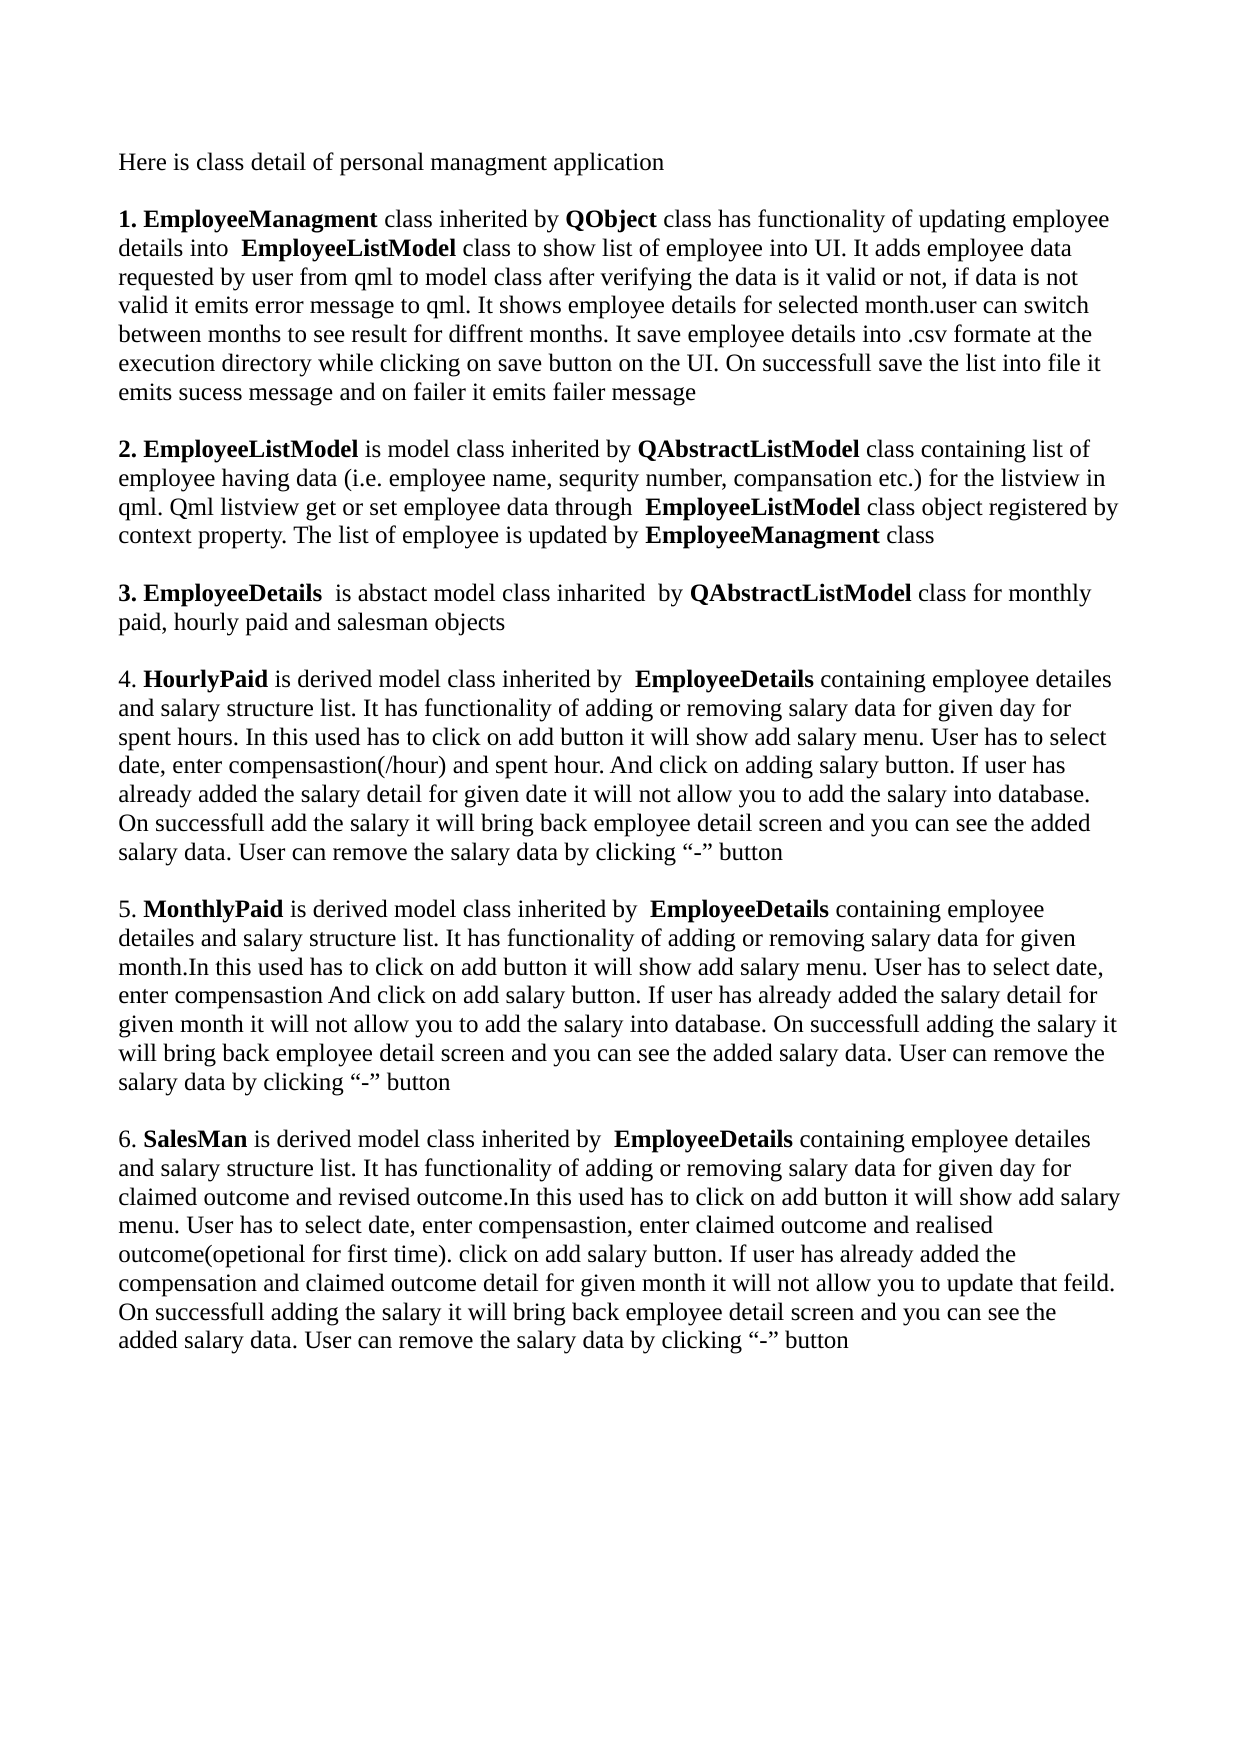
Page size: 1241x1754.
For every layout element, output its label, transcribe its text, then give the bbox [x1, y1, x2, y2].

text 1. EmployeeManagment class inherited by QObject class has functionality of updating employee details into EmployeeListModel class to show list of employee into UI. It adds employee data requested by user from qml to model class after verifying the data is it valid or not, if data is not valid it emits error message to qml. It shows employee details for selected month.user can switch between months to see result for diffrent months. It save employee details into .csv formate at the execution directory while clicking on save button on the UI. On successfull save the list into file it emits sucess message and on failer it emits failer message [118, 204, 1122, 406]
text 2. EmployeeListModel is model class inherited by QAbstractListModel class containing list of employee having data (i.e. employee name, sequrity number, compansation etc.) for the listview in qml. Qml listview get or set employee data through EmployeeListModel class object registered by context property. The list of employee is updated by EmployeeManagment class [118, 434, 1122, 549]
text 4. HourlyPaid is derived model class inherited by EmployeeDetails containing employee detailes and salary structure list. It has functionality of adding or removing salary data for given day for spent hours. In this used has to click on add button it will show add salary menu. User has to select date, enter compensastion(/hour) and spent hour. And click on adding salary button. If user has already added the salary detail for given date it will not allow you to add the salary into database. On successfull add the salary it will bring back employee detail screen and you can see the added salary data. User can remove the salary data by clicking “-” button [118, 664, 1122, 866]
text Here is class detail of personal managment application [118, 147, 1122, 176]
text 6. SalesMan is derived model class inherited by EmployeeDetails containing employee detailes and salary structure list. It has functionality of adding or removing salary data for given day for claimed outcome and revised outcome.In this used has to click on add button it will show add salary menu. User has to select date, enter compensastion, enter claimed outcome and realised outcome(opetional for first time). click on add salary button. If user has already added the compensation and claimed outcome detail for given month it will not allow you to update that feild. On successfull adding the salary it will bring back employee detail screen and you can see the added salary data. User can remove the salary data by clicking “-” button [118, 1124, 1122, 1354]
text 5. MonthlyPaid is derived model class inherited by EmployeeDetails containing employee detailes and salary structure list. It has functionality of adding or removing salary data for given month.In this used has to click on add button it will show add salary menu. User has to select date, enter compensastion And click on add salary button. If user has already added the salary detail for given month it will not allow you to add the salary into database. On successfull adding the salary it will bring back employee detail screen and you can see the added salary data. User can remove the salary data by clicking “-” button [118, 894, 1122, 1096]
text 3. EmployeeDetails is abstact model class inharited by QAbstractListModel class for monthly paid, hourly paid and salesman objects [118, 578, 1122, 636]
